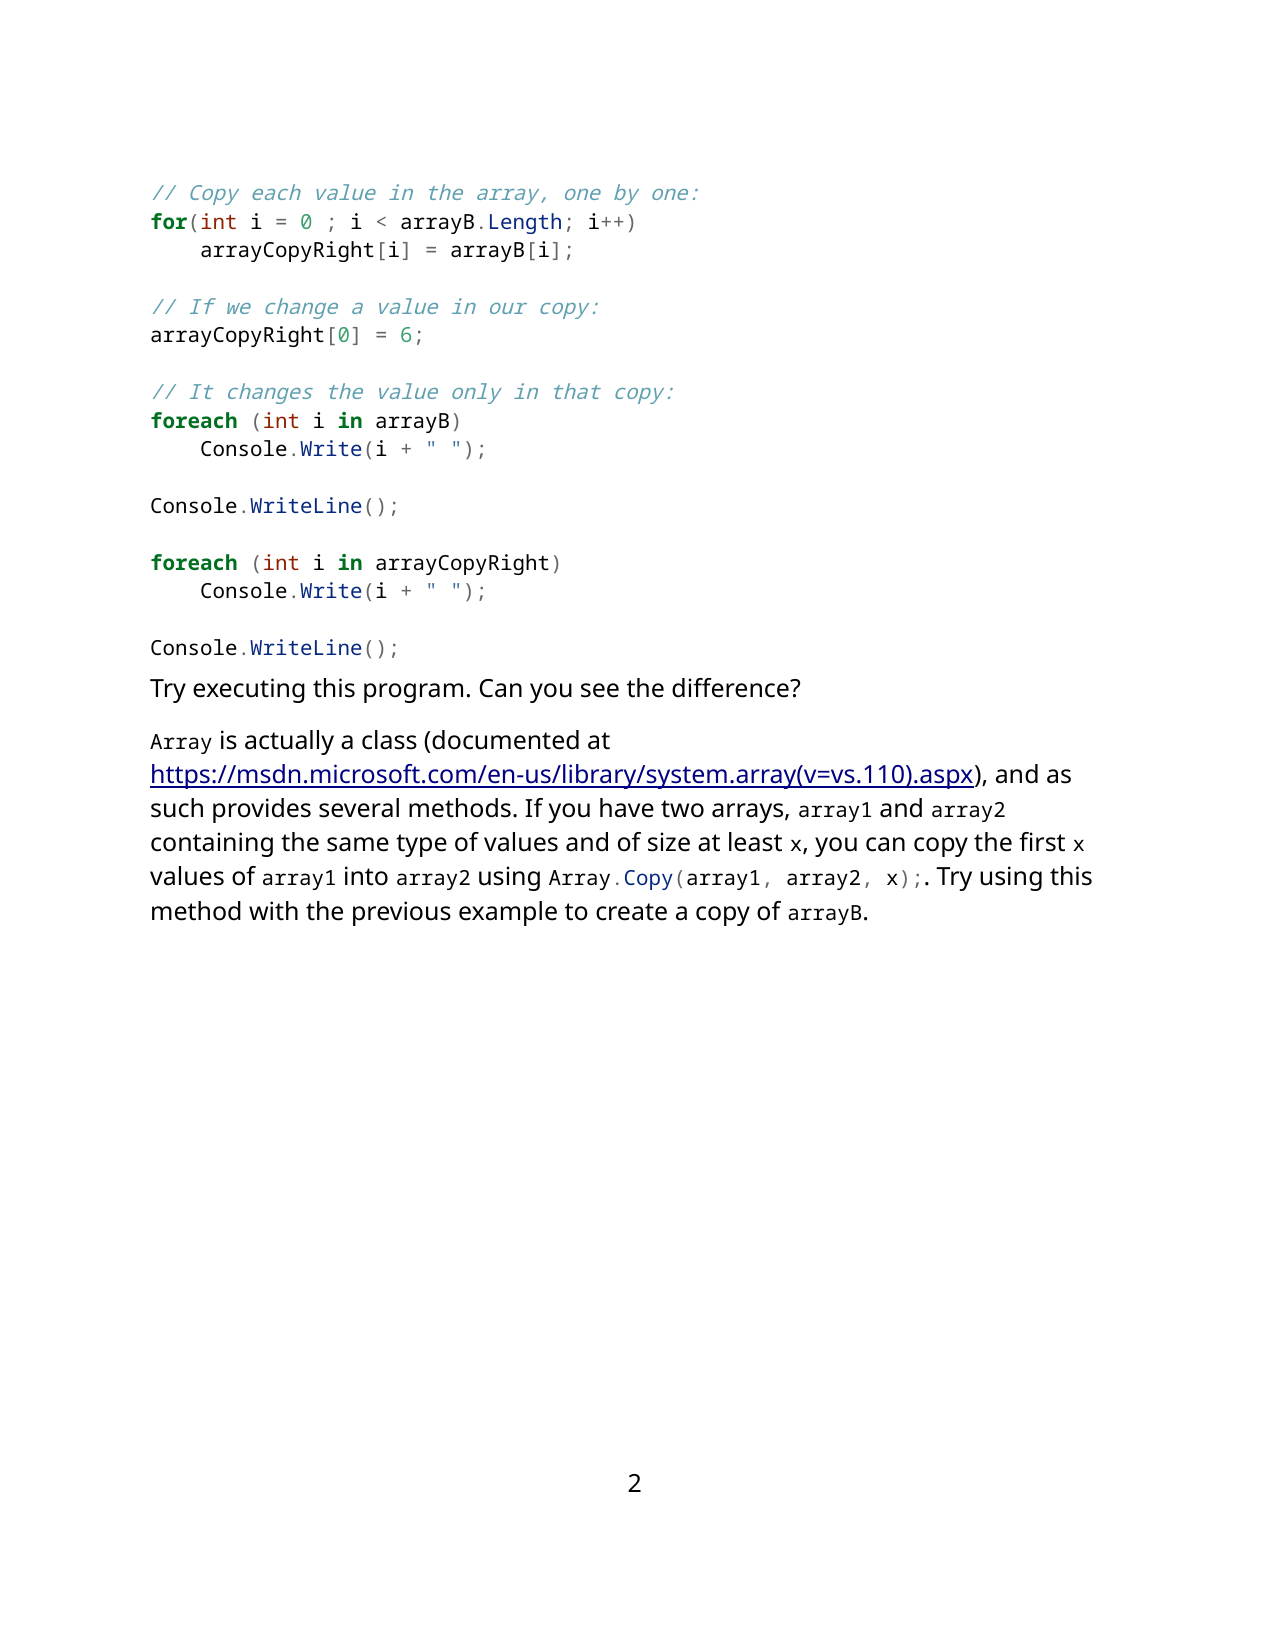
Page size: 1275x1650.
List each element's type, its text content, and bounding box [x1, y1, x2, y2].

text for(int i = 0 ; i < arrayB.Length; i++) [150, 207, 1125, 235]
text Console.Write(i + " "); [150, 577, 1125, 605]
text Console.WriteLine(); [150, 491, 1125, 520]
text // It changes the value only in that copy: [150, 377, 1125, 406]
text // Copy each value in the array, one by one: [150, 178, 1125, 207]
text arrayCopyRight[0] = 6; [150, 321, 1125, 349]
text Try executing this program. Can you see the difference? [150, 671, 1125, 705]
text foreach (int i in arrayCopyRight) [150, 548, 1125, 577]
text arrayCopyRight[i] = arrayB[i]; [150, 235, 1125, 264]
text foreach (int i in arrayB) [150, 406, 1125, 434]
text // If we change a value in our copy: [150, 292, 1125, 321]
text Array is actually a class (documented at https://msdn.microsoft.com/en-us/library/system.array(v=vs.110).aspx), and as such provides several methods. If you have two arrays, array1 and array2 containing the same type of values and of size at least x, you can copy the first x values of array1 into array2 using Array.Copy(array1, array2, x);. Try using this method with the previous example to create a copy of arrayB. [150, 723, 1125, 927]
text Console.WriteLine(); [150, 633, 1125, 662]
text Console.Write(i + " "); [150, 434, 1125, 463]
